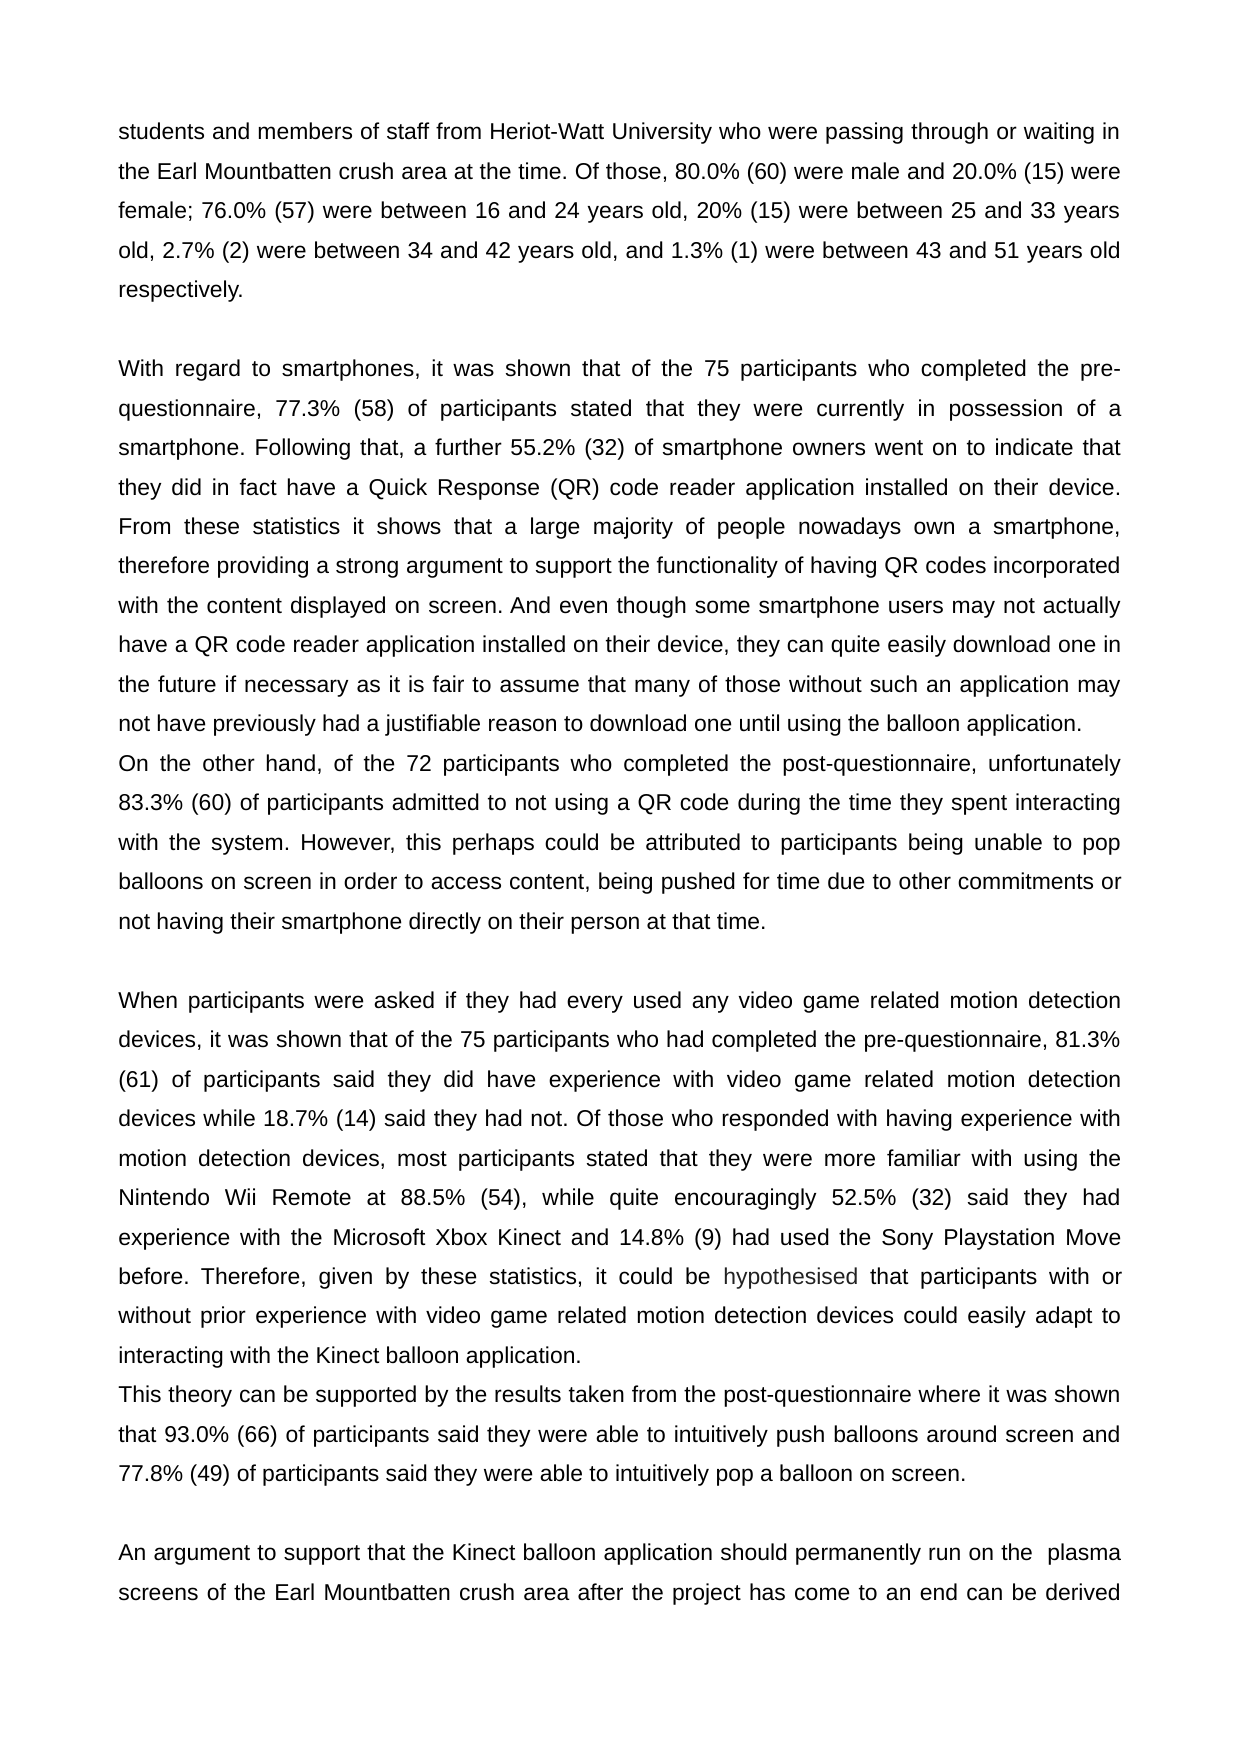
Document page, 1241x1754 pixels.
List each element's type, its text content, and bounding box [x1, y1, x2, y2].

text When participants were asked if they had every used any video game related motion detection devices, it was shown that of the 75 participants who had completed the pre-questionnaire, 81.3% (61) of participants said they did have experience with video game related motion detection devices while 18.7% (14) said they had not. Of those who responded with having experience with motion detection devices, most participants stated that they were more familiar with using the Nintendo Wii Remote at 88.5% (54), while quite encouragingly 52.5% (32) said they had experience with the Microsoft Xbox Kinect and 14.8% (9) had used the Sony Playstation Move before. Therefore, given by these statistics, it could be hypothesised that participants with or without prior experience with video game related motion detection devices could easily adapt to interacting with the Kinect balloon application. [118, 987, 1122, 1368]
text On the other hand, of the 72 participants who completed the post-questionnaire, unfortunately 83.3% (60) of participants admitted to not using a QR code during the time they spent interacting with the system. However, this perhaps could be attributed to participants being unable to pop balloons on screen in order to access content, being pushed for time due to other commitments or not having their smartphone directly on their person at that time. [118, 750, 1122, 934]
text This theory can be supported by the results taken from the post-questionnaire where it was shown that 93.0% (66) of participants said they were able to intuitively push balloons around screen and 77.8% (49) of participants said they were able to intuitively pop a balloon on screen. [118, 1381, 1122, 1487]
text With regard to smartphones, it was shown that of the 75 participants who completed the pre-questionnaire, 77.3% (58) of participants stated that they were currently in possession of a smartphone. Following that, a further 55.2% (32) of smartphone owners went on to indicate that they did in fact have a Quick Response (QR) code reader application installed on their device. From these statistics it shows that a large majority of people nowadays own a smartphone, therefore providing a strong argument to support the functionality of having QR codes incorporated with the content displayed on screen. And even though some smartphone users may not actually have a QR code reader application installed on their device, they can quite easily download one in the future if necessary as it is fair to assume that many of those without such an application may not have previously had a justifiable reason to download one until using the balloon application. [118, 355, 1122, 737]
text students and members of staff from Heriot-Watt University who were passing through or waiting in the Earl Mountbatten crush area at the time. Of those, 80.0% (60) were male and 20.0% (15) were female; 76.0% (57) were between 16 and 24 years old, 20% (15) were between 25 and 33 years old, 2.7% (2) were between 34 and 42 years old, and 1.3% (1) were between 43 and 51 years old respectively. [118, 118, 1122, 302]
text An argument to support that the Kinect balloon application should permanently run on the plasma screens of the Earl Mountbatten crush area after the project has come to an end can be derived [118, 1539, 1122, 1605]
